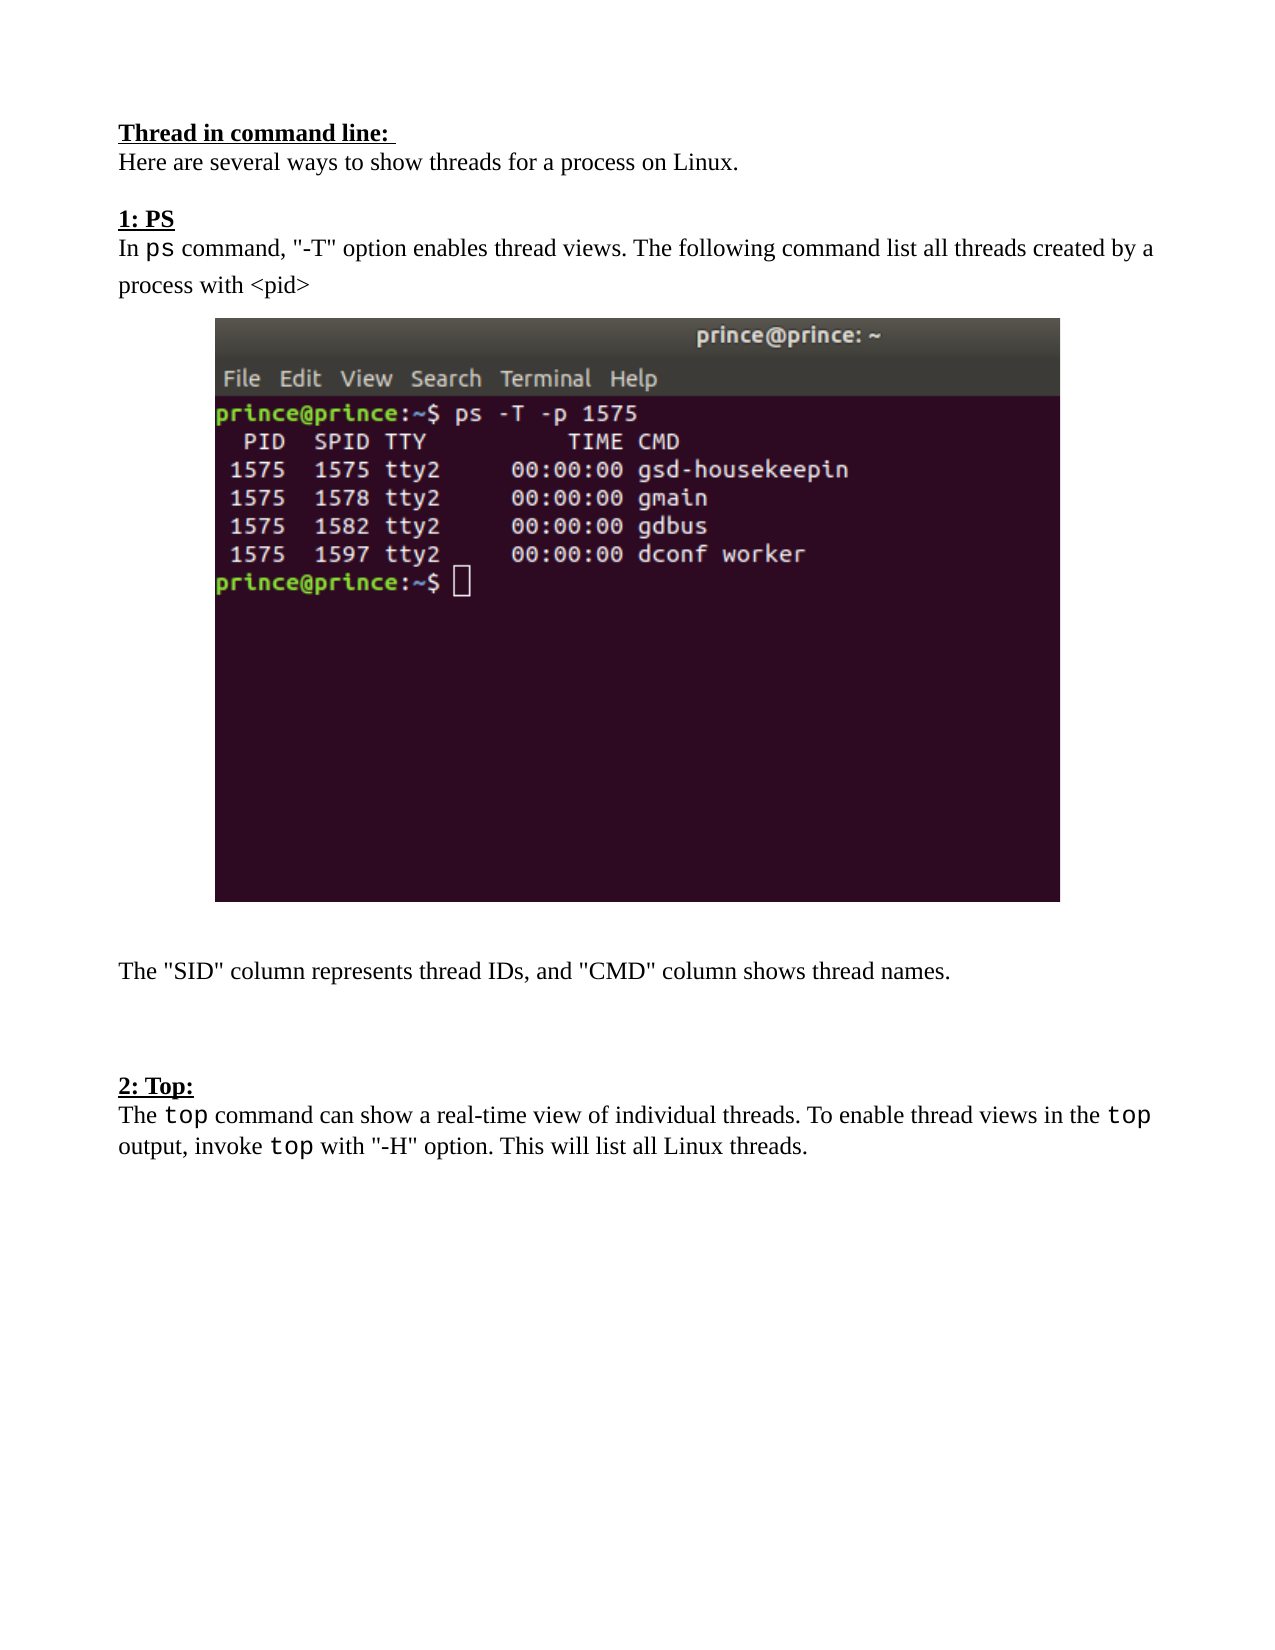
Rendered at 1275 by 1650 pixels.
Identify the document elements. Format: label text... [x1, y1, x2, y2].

text In ps command, "-T" option enables thread views. The following command list all threads created by a process with <pid> [118, 233, 1157, 298]
text The "SID" column represents thread IDs, and "CMD" column shows thread names. [118, 956, 1157, 985]
subtitle The top command can show a real-time view of individual threads. To enable thread views in the top output, invoke top with "-H" option. This will list all Linux threads. [118, 1100, 1157, 1162]
text Thread in command line: [118, 118, 1157, 147]
subtitle 1: PS [118, 204, 1157, 233]
subtitle 2: Top: [118, 1071, 1157, 1100]
text Here are several ways to show threads for a process on Linux. [118, 147, 1157, 176]
picture [215, 318, 1061, 902]
